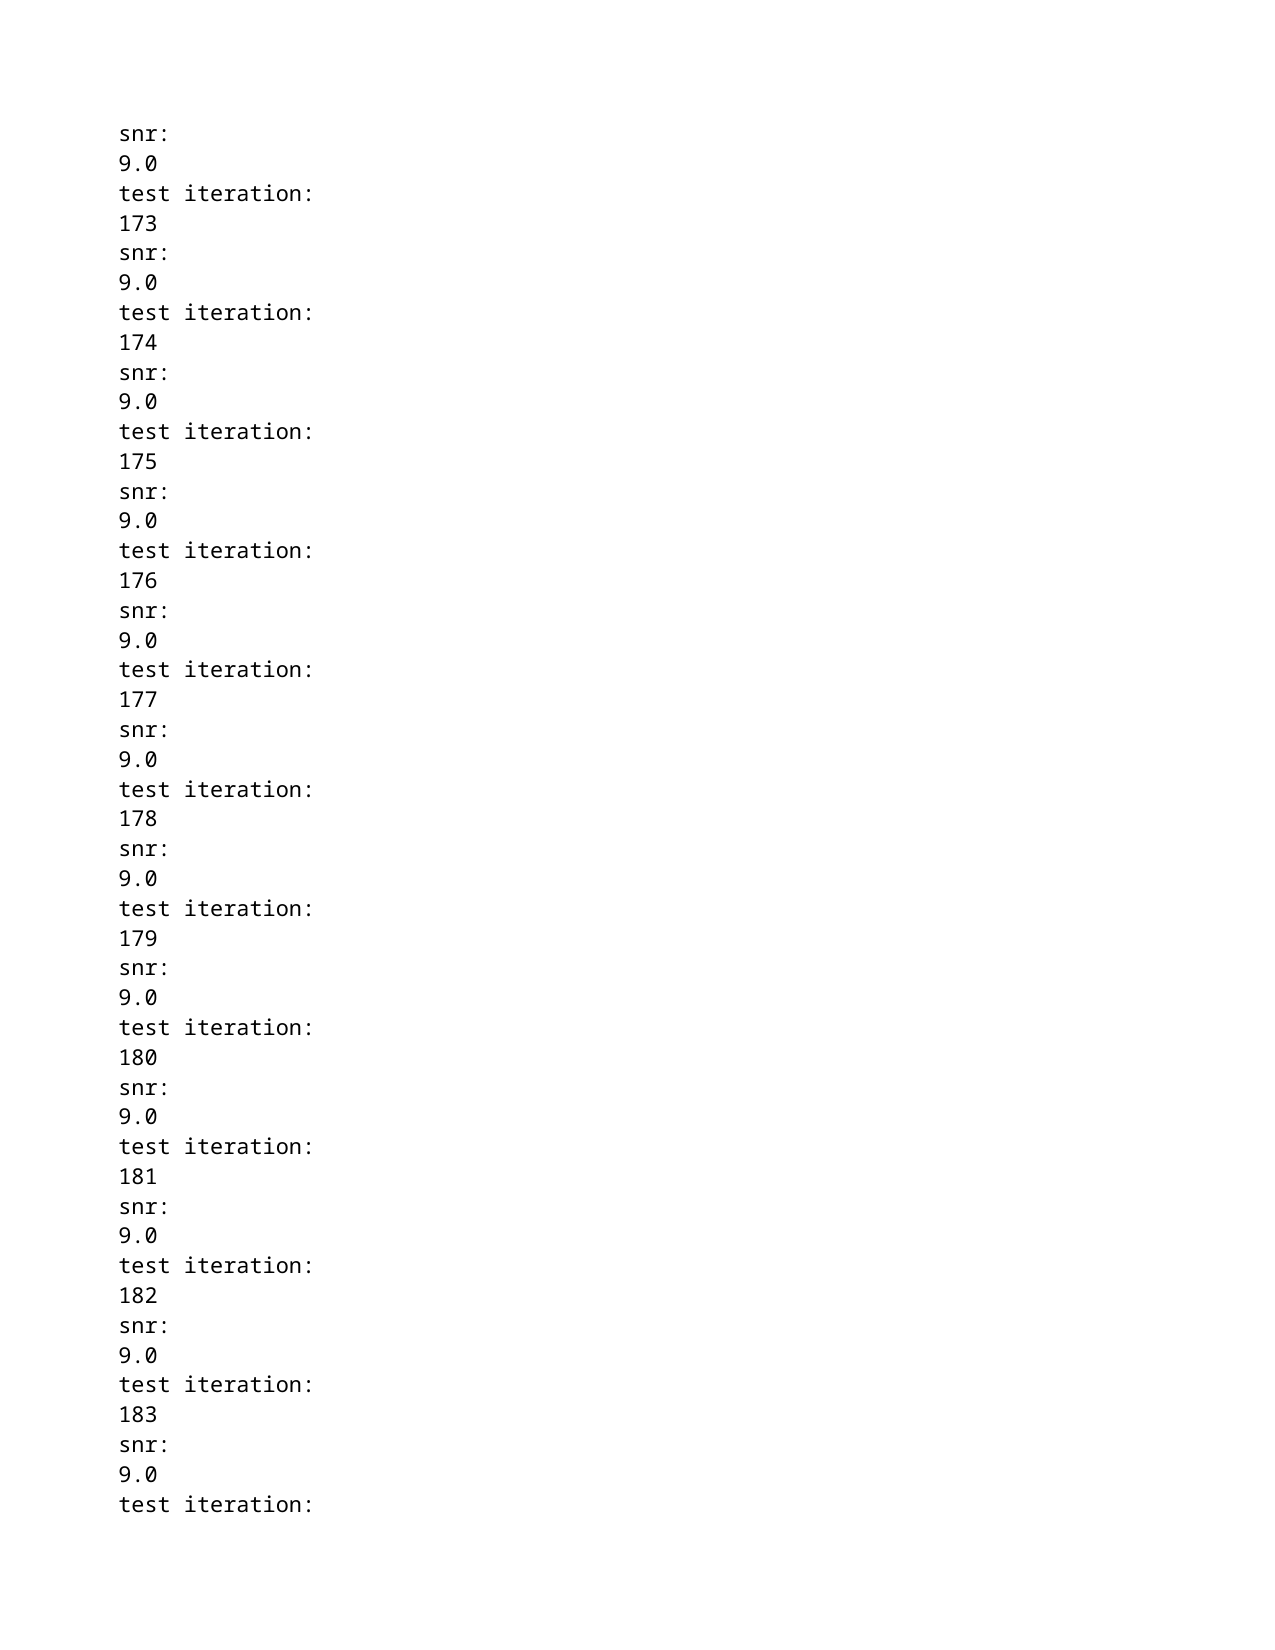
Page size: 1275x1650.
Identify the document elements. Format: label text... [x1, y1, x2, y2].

text 9.0 [118, 267, 1157, 297]
text test iteration: [118, 297, 1157, 327]
text 9.0 [118, 624, 1157, 654]
text 177 [118, 684, 1157, 714]
text 176 [118, 565, 1157, 595]
text test iteration: [118, 773, 1157, 803]
text 174 [118, 327, 1157, 356]
text 181 [118, 1161, 1157, 1191]
text test iteration: [118, 654, 1157, 684]
text test iteration: [118, 1250, 1157, 1280]
text 9.0 [118, 505, 1157, 535]
text 9.0 [118, 744, 1157, 773]
text test iteration: [118, 1369, 1157, 1399]
text snr: [118, 1429, 1157, 1459]
text snr: [118, 476, 1157, 505]
text test iteration: [118, 1488, 1157, 1518]
text 182 [118, 1280, 1157, 1310]
text snr: [118, 1191, 1157, 1220]
text 9.0 [118, 982, 1157, 1012]
text 175 [118, 446, 1157, 476]
text 9.0 [118, 148, 1157, 178]
text 9.0 [118, 1339, 1157, 1369]
text 9.0 [118, 1459, 1157, 1488]
text 178 [118, 803, 1157, 833]
text 173 [118, 207, 1157, 237]
text snr: [118, 714, 1157, 744]
text test iteration: [118, 178, 1157, 207]
text snr: [118, 1071, 1157, 1101]
text 9.0 [118, 386, 1157, 416]
text test iteration: [118, 535, 1157, 565]
text test iteration: [118, 893, 1157, 922]
text test iteration: [118, 416, 1157, 446]
text test iteration: [118, 1131, 1157, 1161]
text snr: [118, 118, 1157, 148]
text snr: [118, 237, 1157, 267]
text snr: [118, 356, 1157, 386]
text 179 [118, 922, 1157, 952]
text snr: [118, 1310, 1157, 1339]
text 9.0 [118, 863, 1157, 893]
text test iteration: [118, 1012, 1157, 1042]
text snr: [118, 952, 1157, 982]
text 183 [118, 1399, 1157, 1429]
text 180 [118, 1042, 1157, 1071]
text 9.0 [118, 1220, 1157, 1250]
text snr: [118, 833, 1157, 863]
text snr: [118, 595, 1157, 624]
text 9.0 [118, 1101, 1157, 1131]
